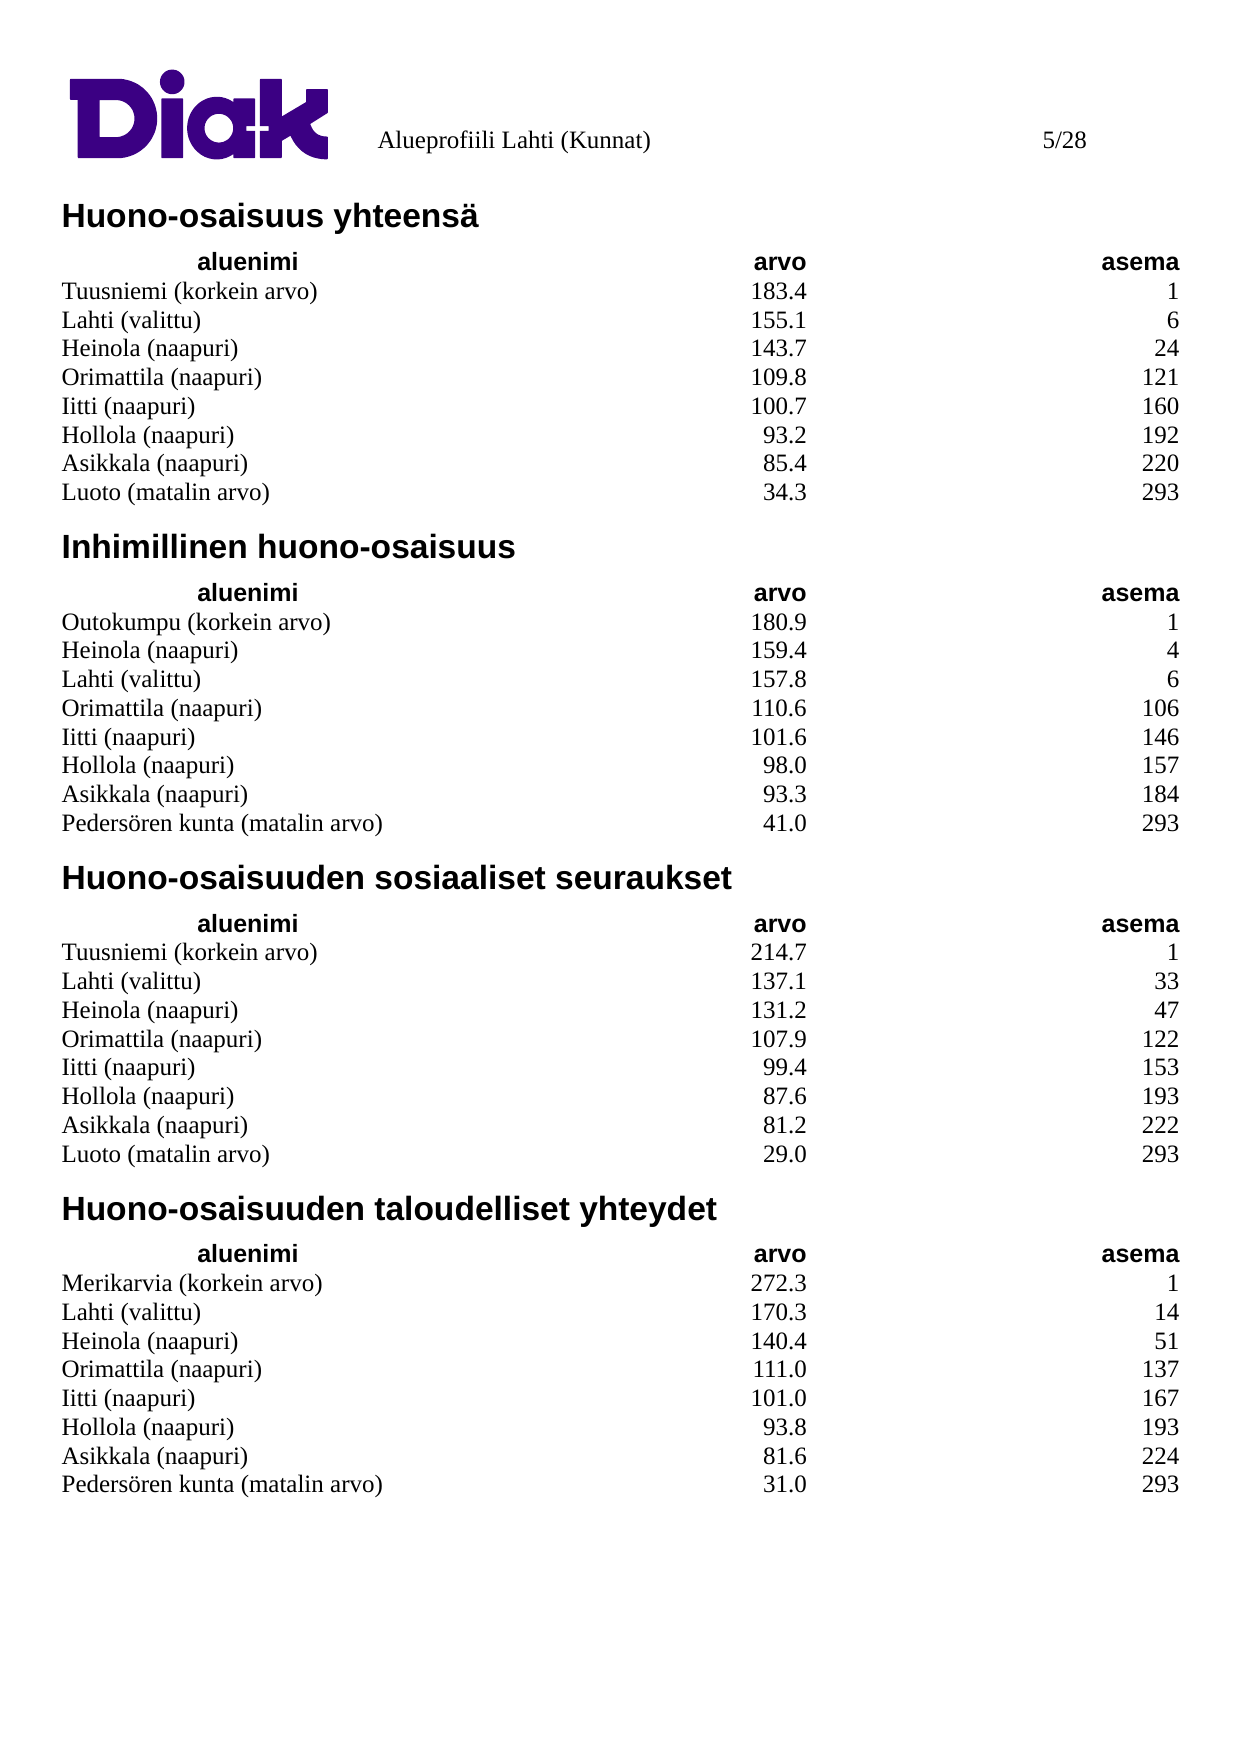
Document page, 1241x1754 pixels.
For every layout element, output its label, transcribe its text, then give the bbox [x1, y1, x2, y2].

table_cell 222 [806, 1110, 1179, 1139]
table_cell Orimattila (naapuri) [61, 1024, 434, 1052]
table_cell Heinola (naapuri) [61, 1326, 434, 1354]
table_cell 140.4 [434, 1326, 806, 1354]
table_cell Orimattila (naapuri) [61, 693, 434, 722]
table_cell 31.0 [434, 1470, 806, 1498]
table_cell 170.3 [434, 1297, 806, 1326]
table_cell Asikkala (naapuri) [61, 779, 434, 808]
table_cell 183.4 [434, 276, 806, 305]
table_cell 293 [806, 808, 1179, 837]
table_header aluenimi [61, 1240, 434, 1268]
table_cell Asikkala (naapuri) [61, 1110, 434, 1139]
table_cell 110.6 [434, 693, 806, 722]
table_cell 224 [806, 1441, 1179, 1469]
subtitle Huono-osaisuuden taloudelliset yhteydet [61, 1188, 1179, 1227]
table_cell 34.3 [434, 477, 806, 506]
table_cell 157.8 [434, 664, 806, 693]
table_cell 122 [806, 1024, 1179, 1052]
table_cell Luoto (matalin arvo) [61, 1139, 434, 1167]
table_cell Pedersören kunta (matalin arvo) [61, 808, 434, 837]
table_cell 111.0 [434, 1355, 806, 1383]
table_cell 155.1 [434, 305, 806, 333]
table_cell 33 [806, 966, 1179, 995]
table_cell 159.4 [434, 636, 806, 664]
table_cell 214.7 [434, 938, 806, 966]
table_cell Luoto (matalin arvo) [61, 477, 434, 506]
table_cell Lahti (valittu) [61, 664, 434, 693]
table_header aluenimi [61, 909, 434, 937]
table_cell Iitti (naapuri) [61, 391, 434, 420]
table_header aluenimi [61, 247, 434, 276]
table_cell Iitti (naapuri) [61, 722, 434, 751]
table_cell 153 [806, 1053, 1179, 1081]
table_cell Orimattila (naapuri) [61, 362, 434, 391]
table_cell Pedersören kunta (matalin arvo) [61, 1470, 434, 1498]
table_cell 293 [806, 1470, 1179, 1498]
table_cell Orimattila (naapuri) [61, 1355, 434, 1383]
table_header aluenimi [61, 578, 434, 607]
table_cell 193 [806, 1081, 1179, 1110]
table_cell 93.2 [434, 420, 806, 448]
table_cell 99.4 [434, 1053, 806, 1081]
table_cell Hollola (naapuri) [61, 751, 434, 779]
table_cell Tuusniemi (korkein arvo) [61, 276, 434, 305]
table_cell Asikkala (naapuri) [61, 449, 434, 477]
table_cell Heinola (naapuri) [61, 995, 434, 1024]
table_cell 106 [806, 693, 1179, 722]
table_cell 131.2 [434, 995, 806, 1024]
table_header asema [806, 578, 1179, 607]
table_cell Iitti (naapuri) [61, 1383, 434, 1412]
table_cell Hollola (naapuri) [61, 1412, 434, 1441]
table_cell 180.9 [434, 607, 806, 636]
table_cell 192 [806, 420, 1179, 448]
table_header arvo [434, 247, 806, 276]
table_cell Outokumpu (korkein arvo) [61, 607, 434, 636]
table_cell Heinola (naapuri) [61, 334, 434, 362]
subtitle Inhimillinen huono-osaisuus [61, 527, 1179, 566]
table_cell 220 [806, 449, 1179, 477]
subtitle Huono-osaisuus yhteensä [61, 196, 1179, 235]
table_header asema [806, 909, 1179, 937]
table_cell 85.4 [434, 449, 806, 477]
table_cell 81.6 [434, 1441, 806, 1469]
table_cell 29.0 [434, 1139, 806, 1167]
table_cell 143.7 [434, 334, 806, 362]
subtitle Huono-osaisuuden sosiaaliset seuraukset [61, 858, 1179, 896]
table_cell Hollola (naapuri) [61, 420, 434, 448]
table_cell Heinola (naapuri) [61, 636, 434, 664]
table_cell 167 [806, 1383, 1179, 1412]
table_cell 146 [806, 722, 1179, 751]
table_cell 137 [806, 1355, 1179, 1383]
table_cell 160 [806, 391, 1179, 420]
table_cell 1 [806, 1268, 1179, 1297]
table_cell 24 [806, 334, 1179, 362]
table_cell 101.6 [434, 722, 806, 751]
table_cell 4 [806, 636, 1179, 664]
table_cell 1 [806, 607, 1179, 636]
table_cell Lahti (valittu) [61, 966, 434, 995]
table_cell 47 [806, 995, 1179, 1024]
table_cell Tuusniemi (korkein arvo) [61, 938, 434, 966]
table_header asema [806, 1240, 1179, 1268]
table_cell 41.0 [434, 808, 806, 837]
table_cell 81.2 [434, 1110, 806, 1139]
table_cell 100.7 [434, 391, 806, 420]
table_cell 51 [806, 1326, 1179, 1354]
table_cell 1 [806, 938, 1179, 966]
table_cell 137.1 [434, 966, 806, 995]
table_cell 293 [806, 1139, 1179, 1167]
table_header asema [806, 247, 1179, 276]
table_cell 98.0 [434, 751, 806, 779]
table_cell 121 [806, 362, 1179, 391]
table_cell Hollola (naapuri) [61, 1081, 434, 1110]
table_cell 101.0 [434, 1383, 806, 1412]
table_cell 93.8 [434, 1412, 806, 1441]
table_cell Merikarvia (korkein arvo) [61, 1268, 434, 1297]
table_cell 293 [806, 477, 1179, 506]
table_header arvo [434, 578, 806, 607]
table_cell 93.3 [434, 779, 806, 808]
table_cell 184 [806, 779, 1179, 808]
table_cell 157 [806, 751, 1179, 779]
table_cell 107.9 [434, 1024, 806, 1052]
table_cell 193 [806, 1412, 1179, 1441]
table_header arvo [434, 1240, 806, 1268]
table_cell Lahti (valittu) [61, 1297, 434, 1326]
table_cell Lahti (valittu) [61, 305, 434, 333]
table_cell 272.3 [434, 1268, 806, 1297]
table_cell 6 [806, 305, 1179, 333]
table_cell Asikkala (naapuri) [61, 1441, 434, 1469]
table_cell 1 [806, 276, 1179, 305]
table_cell 6 [806, 664, 1179, 693]
table_cell 87.6 [434, 1081, 806, 1110]
table_cell Iitti (naapuri) [61, 1053, 434, 1081]
table_header arvo [434, 909, 806, 937]
table_cell 109.8 [434, 362, 806, 391]
table_cell 14 [806, 1297, 1179, 1326]
